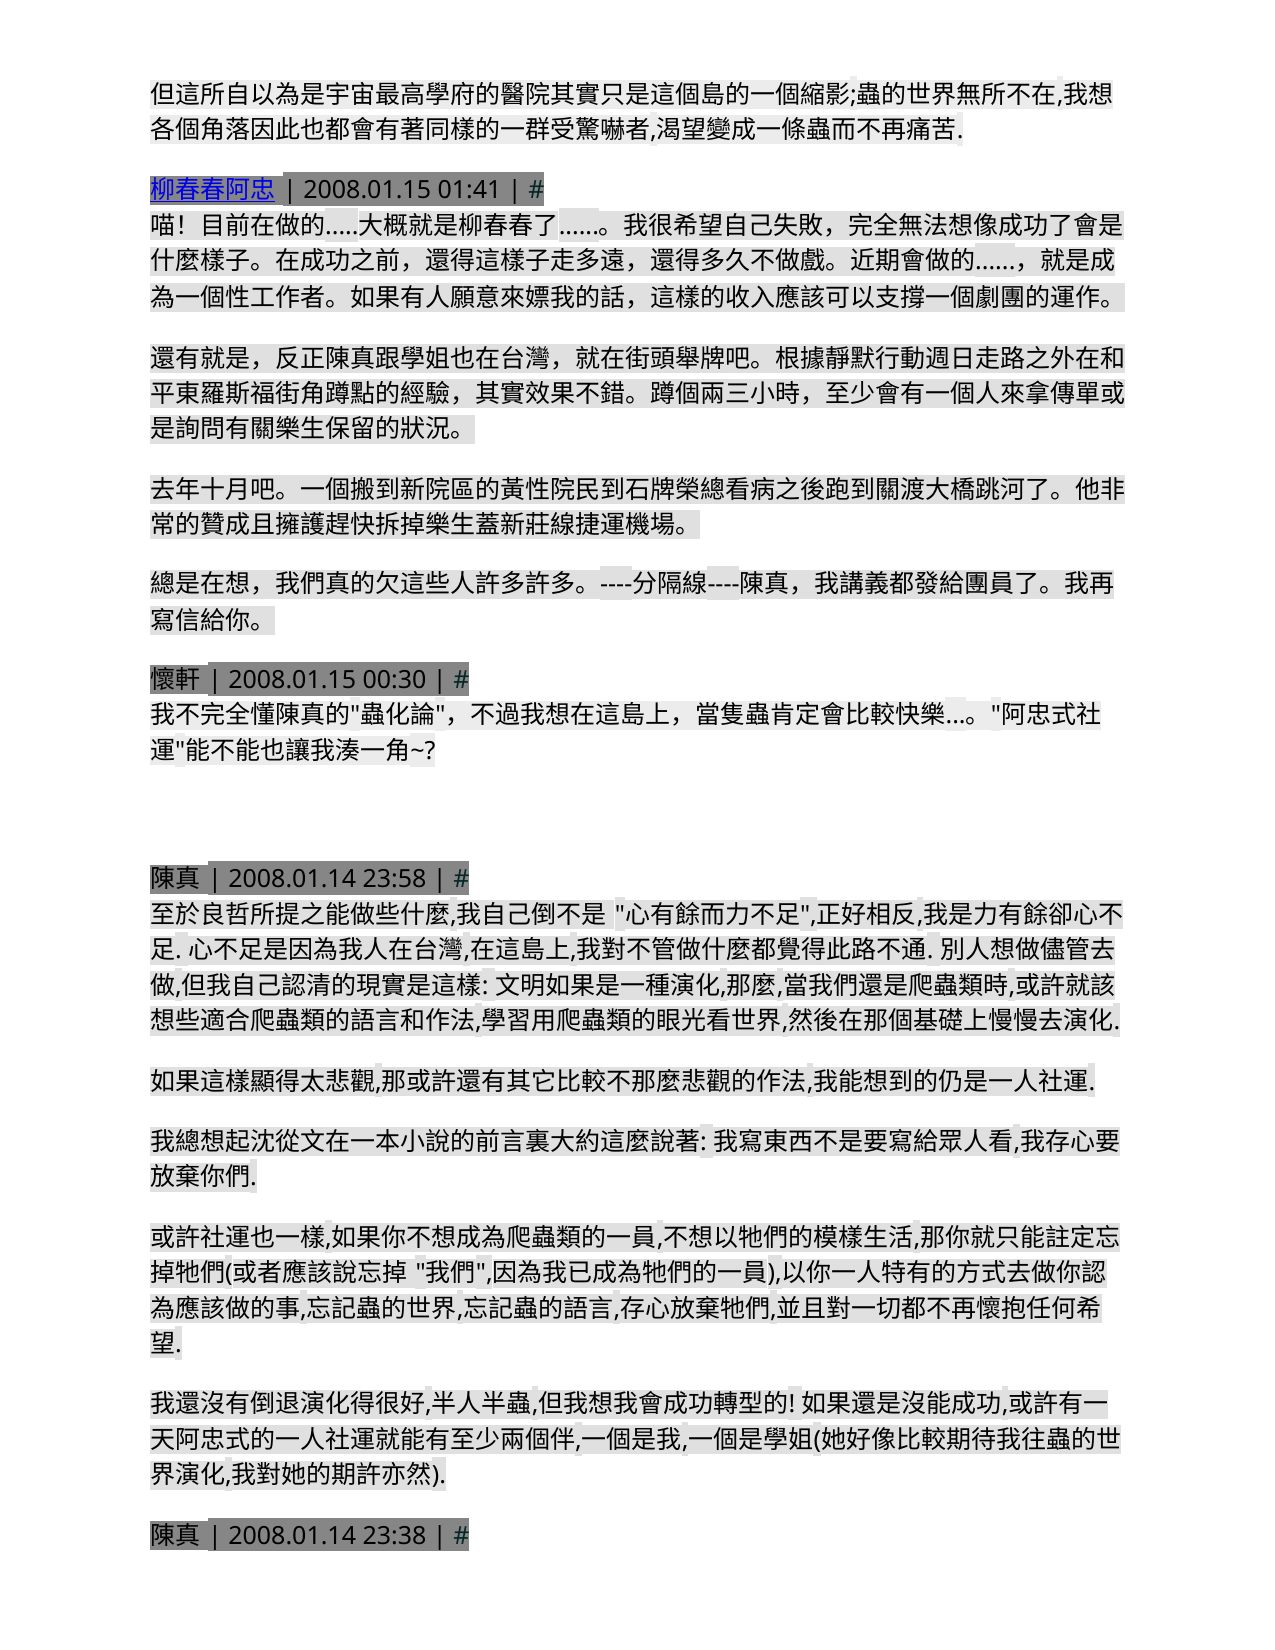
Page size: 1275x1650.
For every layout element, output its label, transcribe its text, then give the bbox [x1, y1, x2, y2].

text 懷軒 | 2008.01.15 00:30 | # [150, 660, 1125, 696]
text 去年十月吧。一個搬到新院區的黃性院民到石牌榮總看病之後跑到關渡大橋跳河了。他非常的贊成且擁護趕快拆掉樂生蓋新莊線捷運機場。 [150, 469, 1125, 539]
text 柳春春阿忠 | 2008.01.15 01:41 | # [150, 171, 1125, 206]
text 或許社運也一樣,如果你不想成為爬蟲類的一員,不想以牠們的模樣生活,那你就只能註定忘掉牠們(或者應該說忘掉 "我們",因為我已成為牠們的一員),以你一人特有的方式去做你認為應該做的事,忘記蟲的世界,忘記蟲的語言,存心放棄牠們,並且對一切都不再懷抱任何希望. [150, 1218, 1125, 1360]
text 喵！目前在做的.....大概就是柳春春了......。我很希望自己失敗，完全無法想像成功了會是什麼樣子。在成功之前，還得這樣子走多遠，還得多久不做戲。近期會做的......，就是成為一個性工作者。如果有人願意來嫖我的話，這樣的收入應該可以支撐一個劇團的運作。 [150, 206, 1125, 312]
text 總是在想，我們真的欠這些人許多許多。----分隔線----陳真，我講義都發給團員了。我再寫信給你。 [150, 564, 1125, 635]
text 陳真 | 2008.01.14 23:38 | # [150, 1516, 1125, 1551]
text 但這所自以為是宇宙最高學府的醫院其實只是這個島的一個縮影;蟲的世界無所不在,我想各個角落因此也都會有著同樣的一群受驚嚇者,渴望變成一條蟲而不再痛苦. [150, 75, 1125, 146]
text 我不完全懂陳真的"蟲化論"，不過我想在這島上，當隻蟲肯定會比較快樂...。"阿忠式社運"能不能也讓我湊一角~? [150, 696, 1125, 767]
text 陳真 | 2008.01.14 23:58 | # [150, 860, 1125, 895]
text 如果這樣顯得太悲觀,那或許還有其它比較不那麼悲觀的作法,我能想到的仍是一人社運. [150, 1062, 1125, 1097]
text 我還沒有倒退演化得很好,半人半蟲,但我想我會成功轉型的! 如果還是沒能成功,或許有一天阿忠式的一人社運就能有至少兩個伴,一個是我,一個是學姐(她好像比較期待我往蟲的世界演化,我對她的期許亦然). [150, 1385, 1125, 1491]
text 還有就是，反正陳真跟學姐也在台灣，就在街頭舉牌吧。根據靜默行動週日走路之外在和平東羅斯福街角蹲點的經驗，其實效果不錯。蹲個兩三小時，至少會有一個人來拿傳單或是詢問有關樂生保留的狀況。 [150, 337, 1125, 444]
text 至於良哲所提之能做些什麼,我自己倒不是 "心有餘而力不足",正好相反,我是力有餘卻心不足. 心不足是因為我人在台灣,在這島上,我對不管做什麼都覺得此路不通. 別人想做儘管去做,但我自己認清的現實是這樣: 文明如果是一種演化,那麼,當我們還是爬蟲類時,或許就該想些適合爬蟲類的語言和作法,學習用爬蟲類的眼光看世界,然後在那個基礎上慢慢去演化. [150, 895, 1125, 1037]
text 我總想起沈從文在一本小說的前言裏大約這麼說著: 我寫東西不是要寫給眾人看,我存心要放棄你們. [150, 1122, 1125, 1193]
